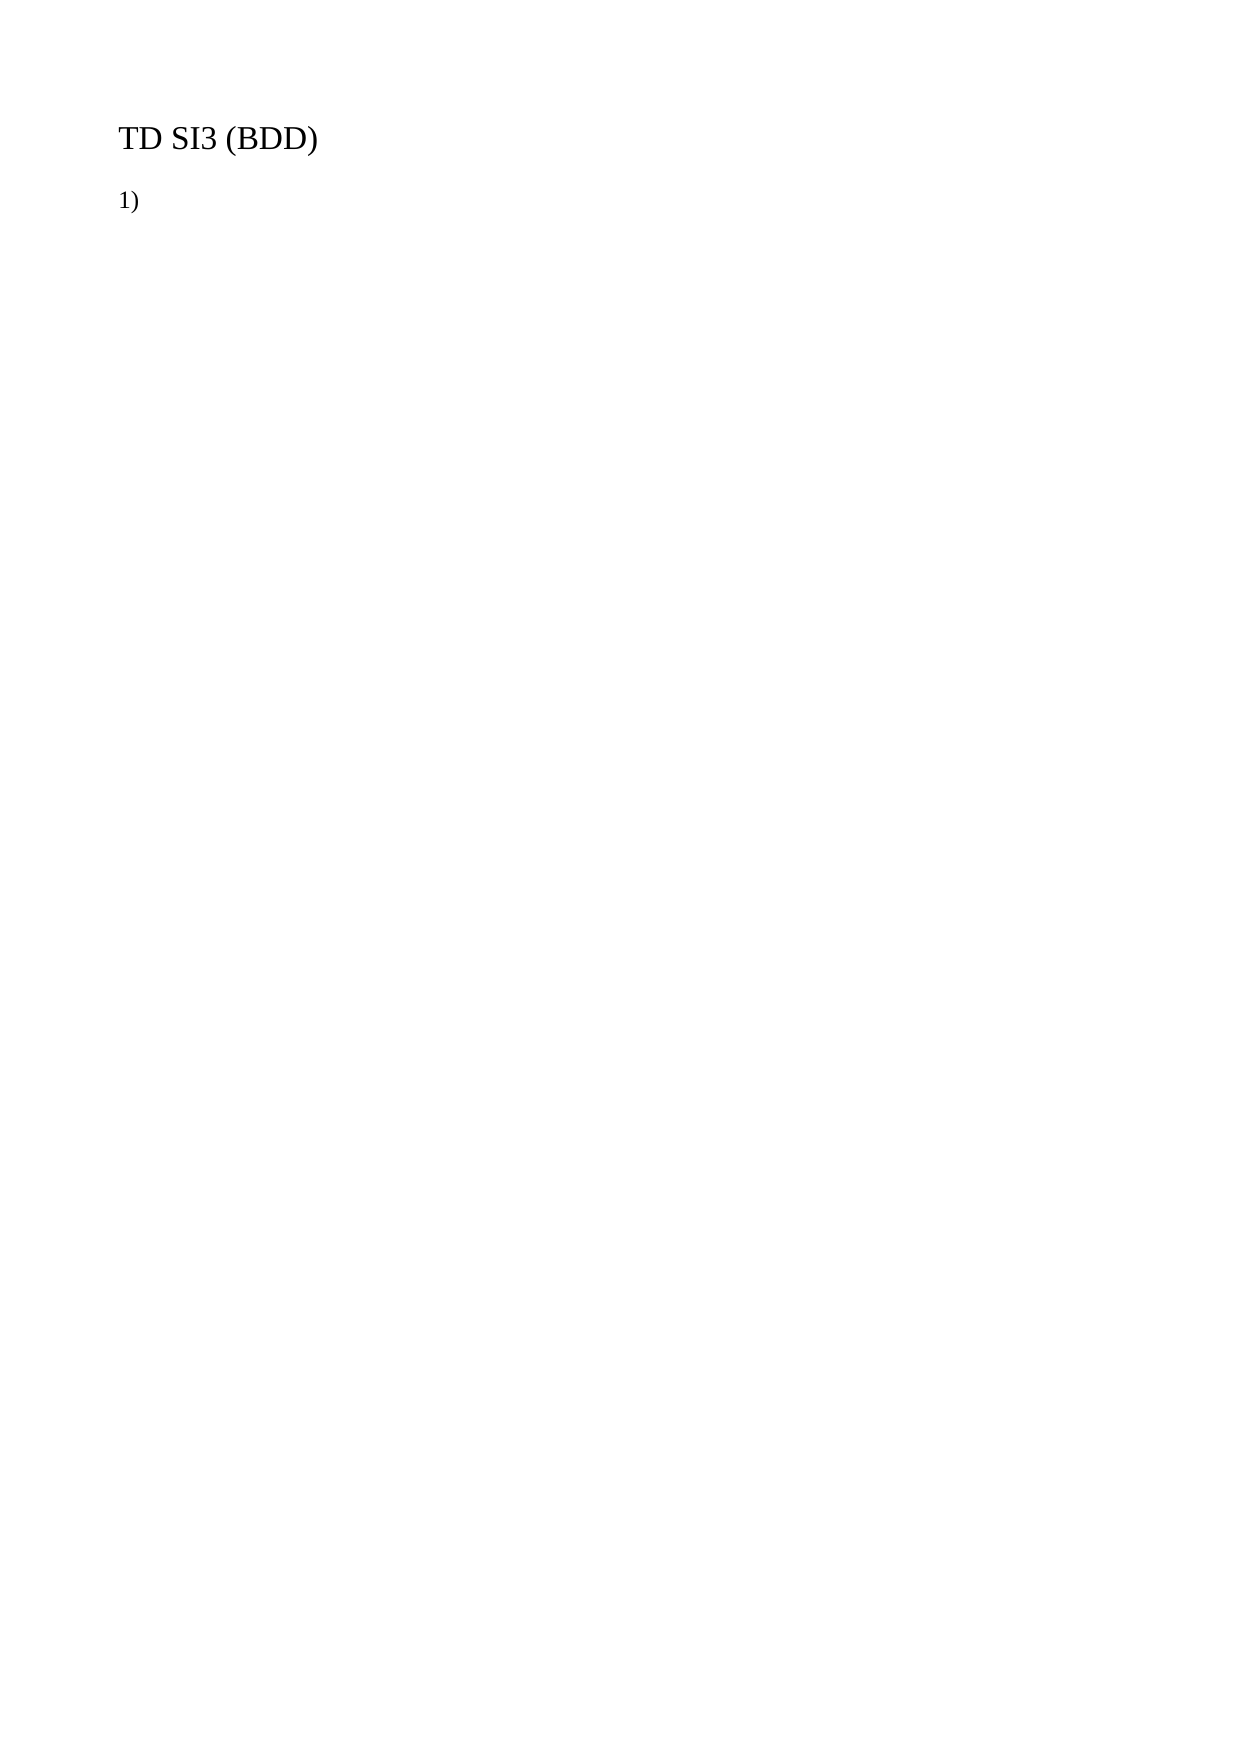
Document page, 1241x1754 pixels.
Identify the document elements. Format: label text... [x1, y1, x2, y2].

text TD SI3 (BDD) [118, 118, 1122, 156]
text 1) [118, 185, 1122, 214]
